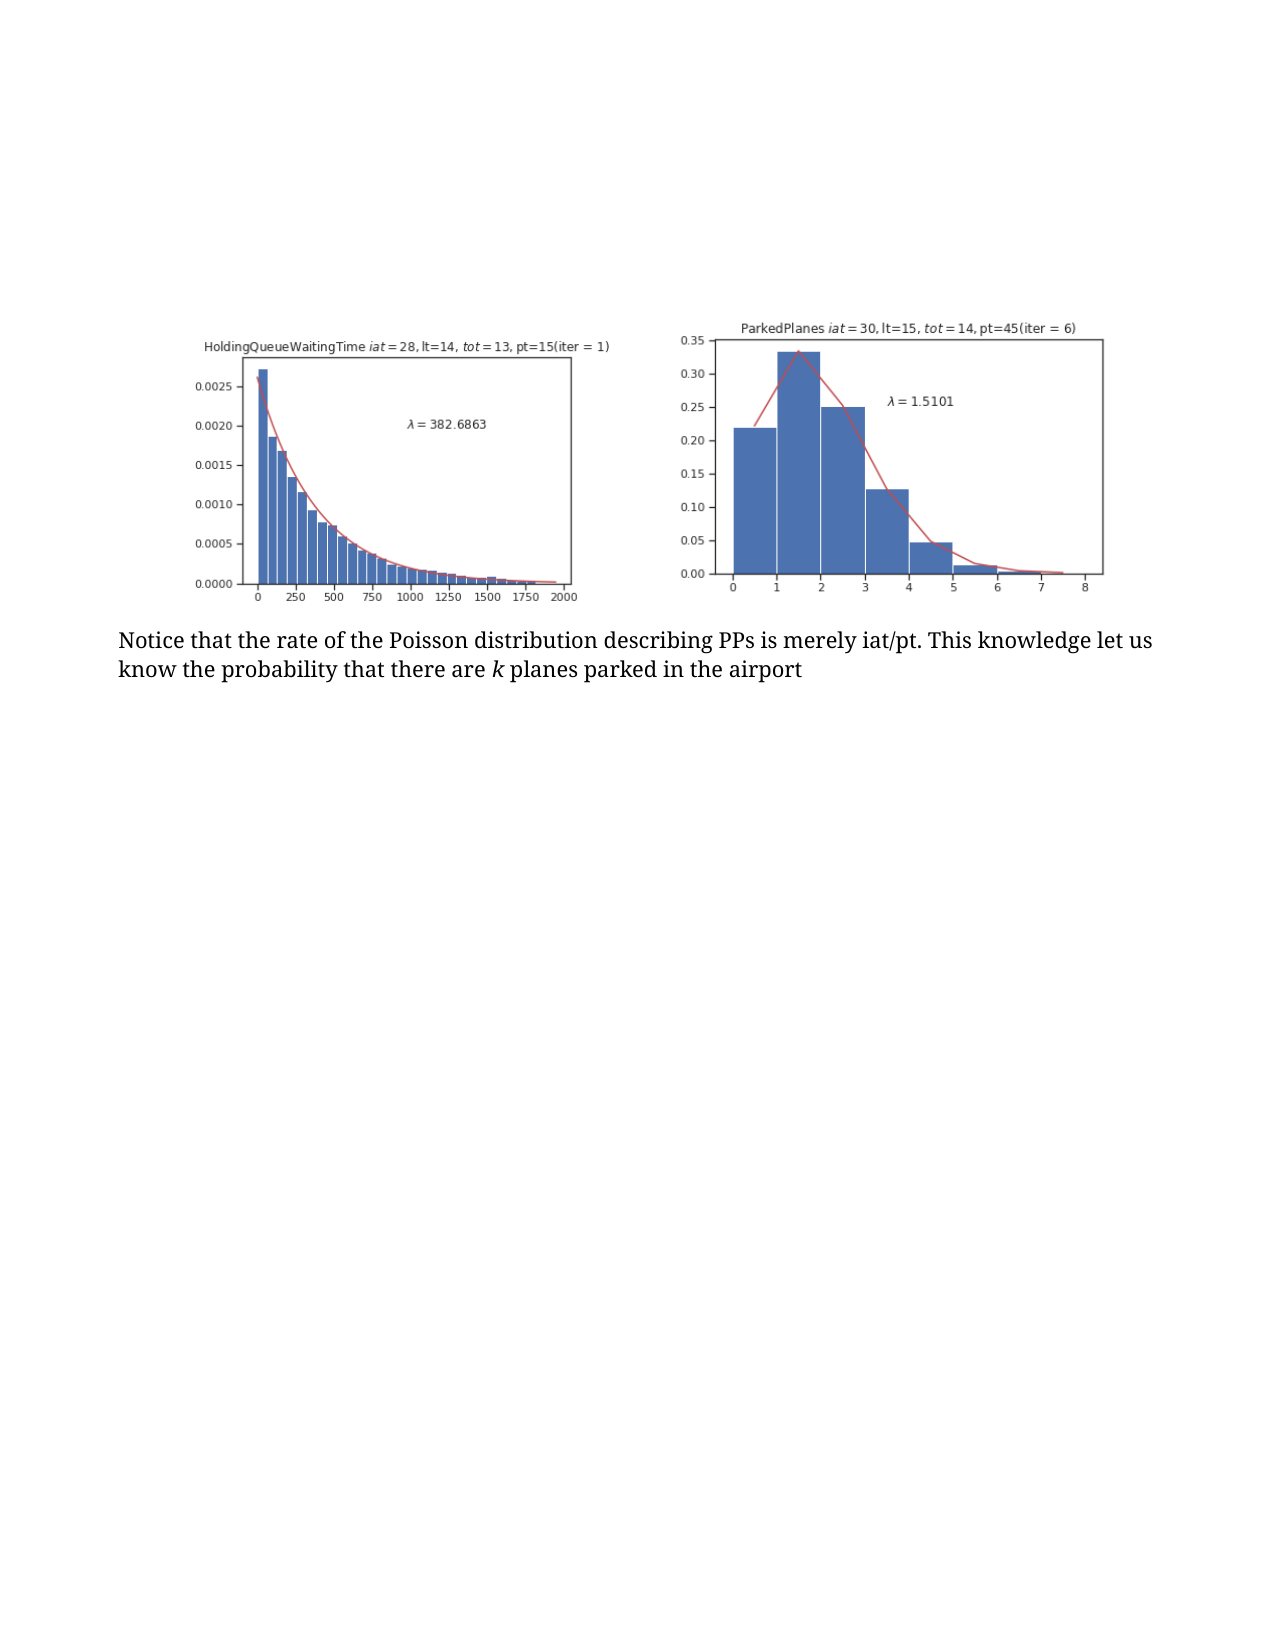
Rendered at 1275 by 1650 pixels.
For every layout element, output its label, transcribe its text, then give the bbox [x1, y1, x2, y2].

picture [667, 307, 1116, 607]
text Notice that the rate of the Poisson distribution describing PPs is merely iat/pt. This knowledge let us know the probability that there are k planes parked in the airport [118, 624, 1157, 684]
picture [182, 326, 616, 616]
